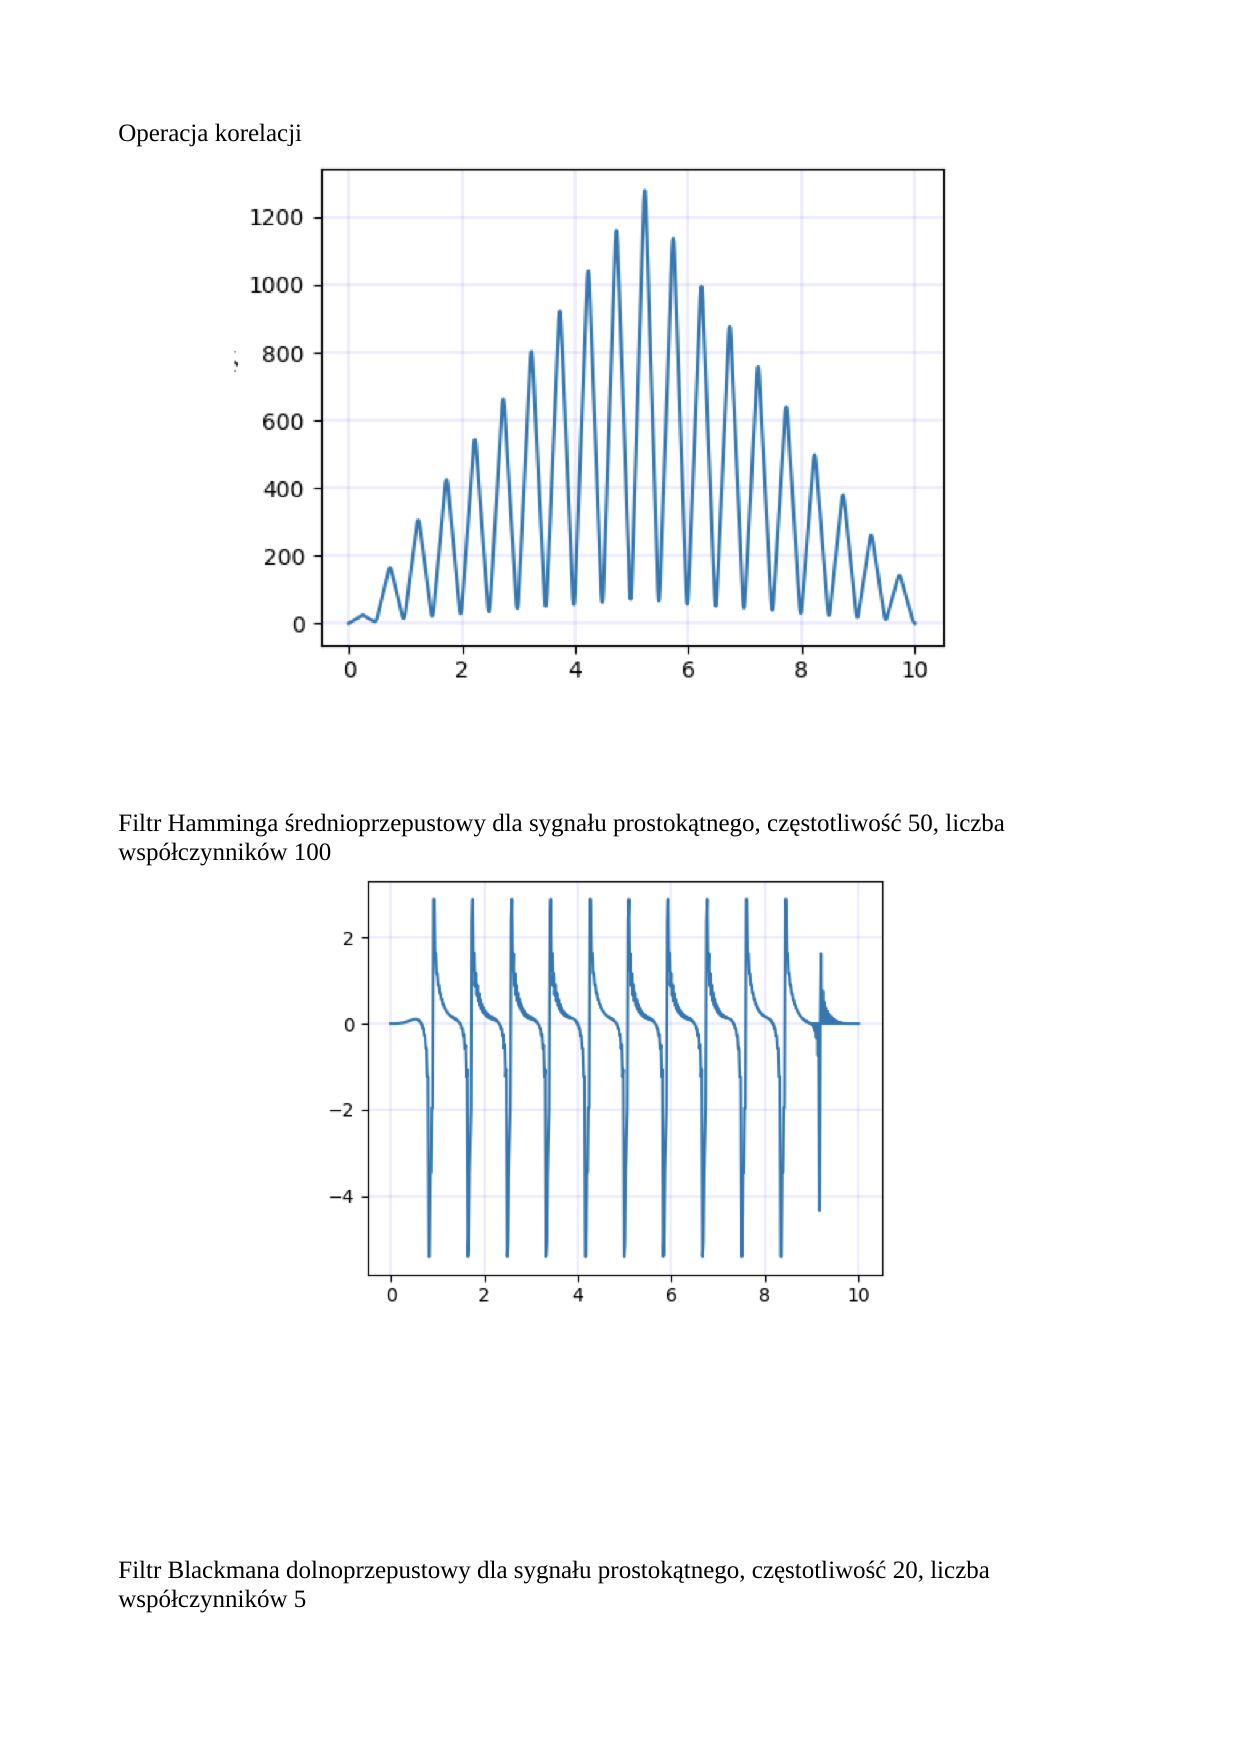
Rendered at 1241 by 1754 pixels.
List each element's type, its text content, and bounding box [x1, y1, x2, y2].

text Filtr Blackmana dolnoprzepustowy dla sygnału prostokątnego, częstotliwość 20, liczba współczynników 5 [118, 1556, 1122, 1613]
text Filtr Hamminga średnioprzepustowy dla sygnału prostokątnego, częstotliwość 50, liczba współczynników 100 [118, 808, 1122, 866]
text Operacja korelacji [118, 118, 1122, 147]
picture [329, 865, 911, 1313]
picture [234, 146, 967, 682]
